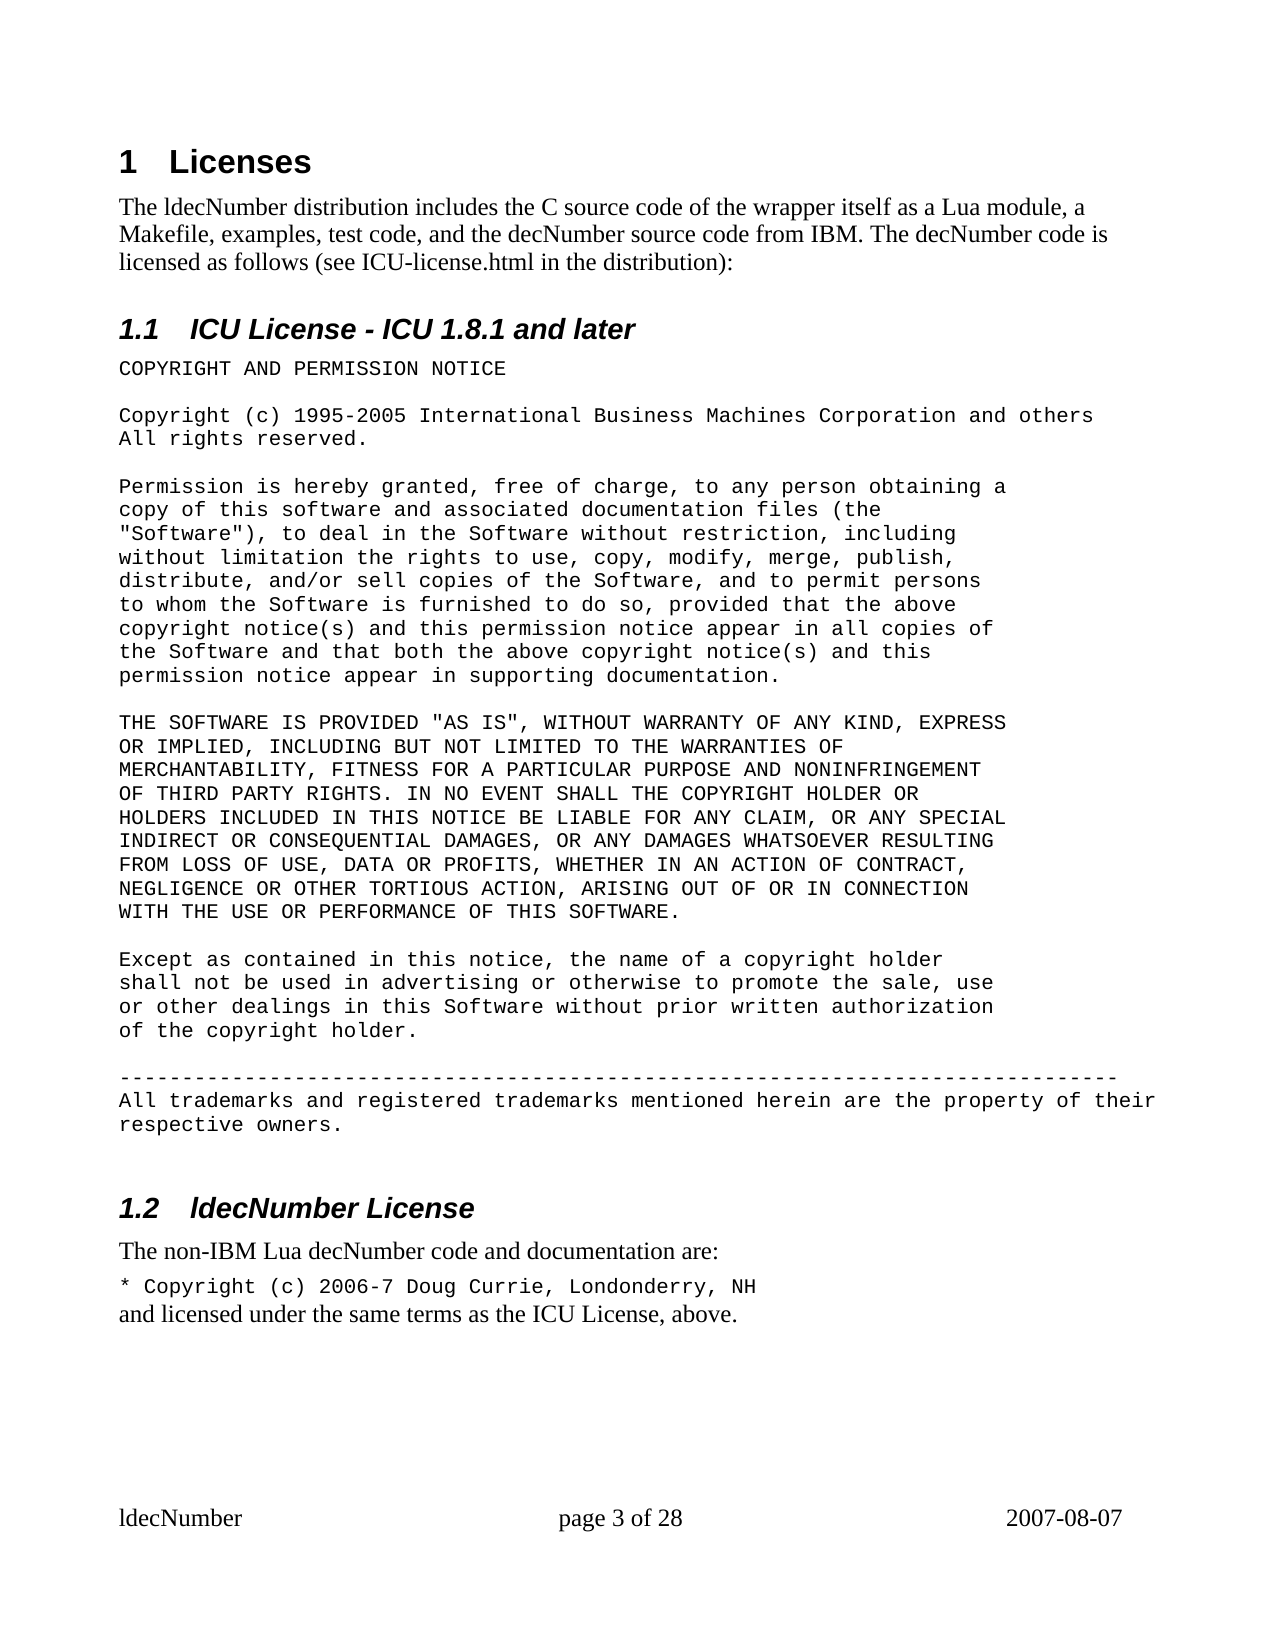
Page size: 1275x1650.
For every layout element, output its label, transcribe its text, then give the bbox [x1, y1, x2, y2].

text or other dealings in this Software without prior written authorization [118, 996, 1156, 1019]
text * Copyright (c) 2006-7 Doug Currie, Londonderry, NH [118, 1277, 1156, 1300]
subtitle ldecNumber License [118, 1192, 1156, 1225]
text THE SOFTWARE IS PROVIDED "AS IS", WITHOUT WARRANTY OF ANY KIND, EXPRESS [118, 712, 1156, 736]
text permission notice appear in supporting documentation. [118, 665, 1156, 688]
text -------------------------------------------------------------------------------- [118, 1067, 1156, 1091]
text copy of this software and associated documentation files (the [118, 499, 1156, 523]
text Except as contained in this notice, the name of a copyright holder [118, 949, 1156, 972]
text WITH THE USE OR PERFORMANCE OF THIS SOFTWARE. [118, 901, 1156, 925]
text MERCHANTABILITY, FITNESS FOR A PARTICULAR PURPOSE AND NONINFRINGEMENT [118, 759, 1156, 783]
text without limitation the rights to use, copy, modify, merge, publish, [118, 547, 1156, 570]
text The non-IBM Lua decNumber code and documentation are: [118, 1237, 1156, 1264]
text distribute, and/or sell copies of the Software, and to permit persons [118, 570, 1156, 594]
text COPYRIGHT AND PERMISSION NOTICE [118, 357, 1156, 381]
text shall not be used in advertising or otherwise to promote the sale, use [118, 972, 1156, 996]
text "Software"), to deal in the Software without restriction, including [118, 523, 1156, 547]
text NEGLIGENCE OR OTHER TORTIOUS ACTION, ARISING OUT OF OR IN CONNECTION [118, 878, 1156, 901]
text of the copyright holder. [118, 1019, 1156, 1043]
text copyright notice(s) and this permission notice appear in all copies of [118, 618, 1156, 641]
text the Software and that both the above copyright notice(s) and this [118, 641, 1156, 665]
subtitle ICU License - ICU 1.8.1 and later [118, 313, 1156, 346]
text Copyright (c) 1995-2005 International Business Machines Corporation and others [118, 405, 1156, 428]
text INDIRECT OR CONSEQUENTIAL DAMAGES, OR ANY DAMAGES WHATSOEVER RESULTING [118, 830, 1156, 854]
text to whom the Software is furnished to do so, provided that the above [118, 594, 1156, 618]
subtitle Licenses [118, 143, 1156, 181]
text OF THIRD PARTY RIGHTS. IN NO EVENT SHALL THE COPYRIGHT HOLDER OR [118, 783, 1156, 807]
text FROM LOSS OF USE, DATA OR PROFITS, WHETHER IN AN ACTION OF CONTRACT, [118, 854, 1156, 878]
text The ldecNumber distribution includes the C source code of the wrapper itself as a Lua module, a Makefile, examples, test code, and the decNumber source code from IBM. The decNumber code is licensed as follows (see ICU-license.html in the distribution): [118, 193, 1156, 276]
text HOLDERS INCLUDED IN THIS NOTICE BE LIABLE FOR ANY CLAIM, OR ANY SPECIAL [118, 807, 1156, 830]
text OR IMPLIED, INCLUDING BUT NOT LIMITED TO THE WARRANTIES OF [118, 736, 1156, 759]
text Permission is hereby granted, free of charge, to any person obtaining a [118, 476, 1156, 499]
text and licensed under the same terms as the ICU License, above. [118, 1300, 1156, 1328]
text All trademarks and registered trademarks mentioned herein are the property of their respective owners. [118, 1091, 1156, 1138]
text All rights reserved. [118, 428, 1156, 452]
